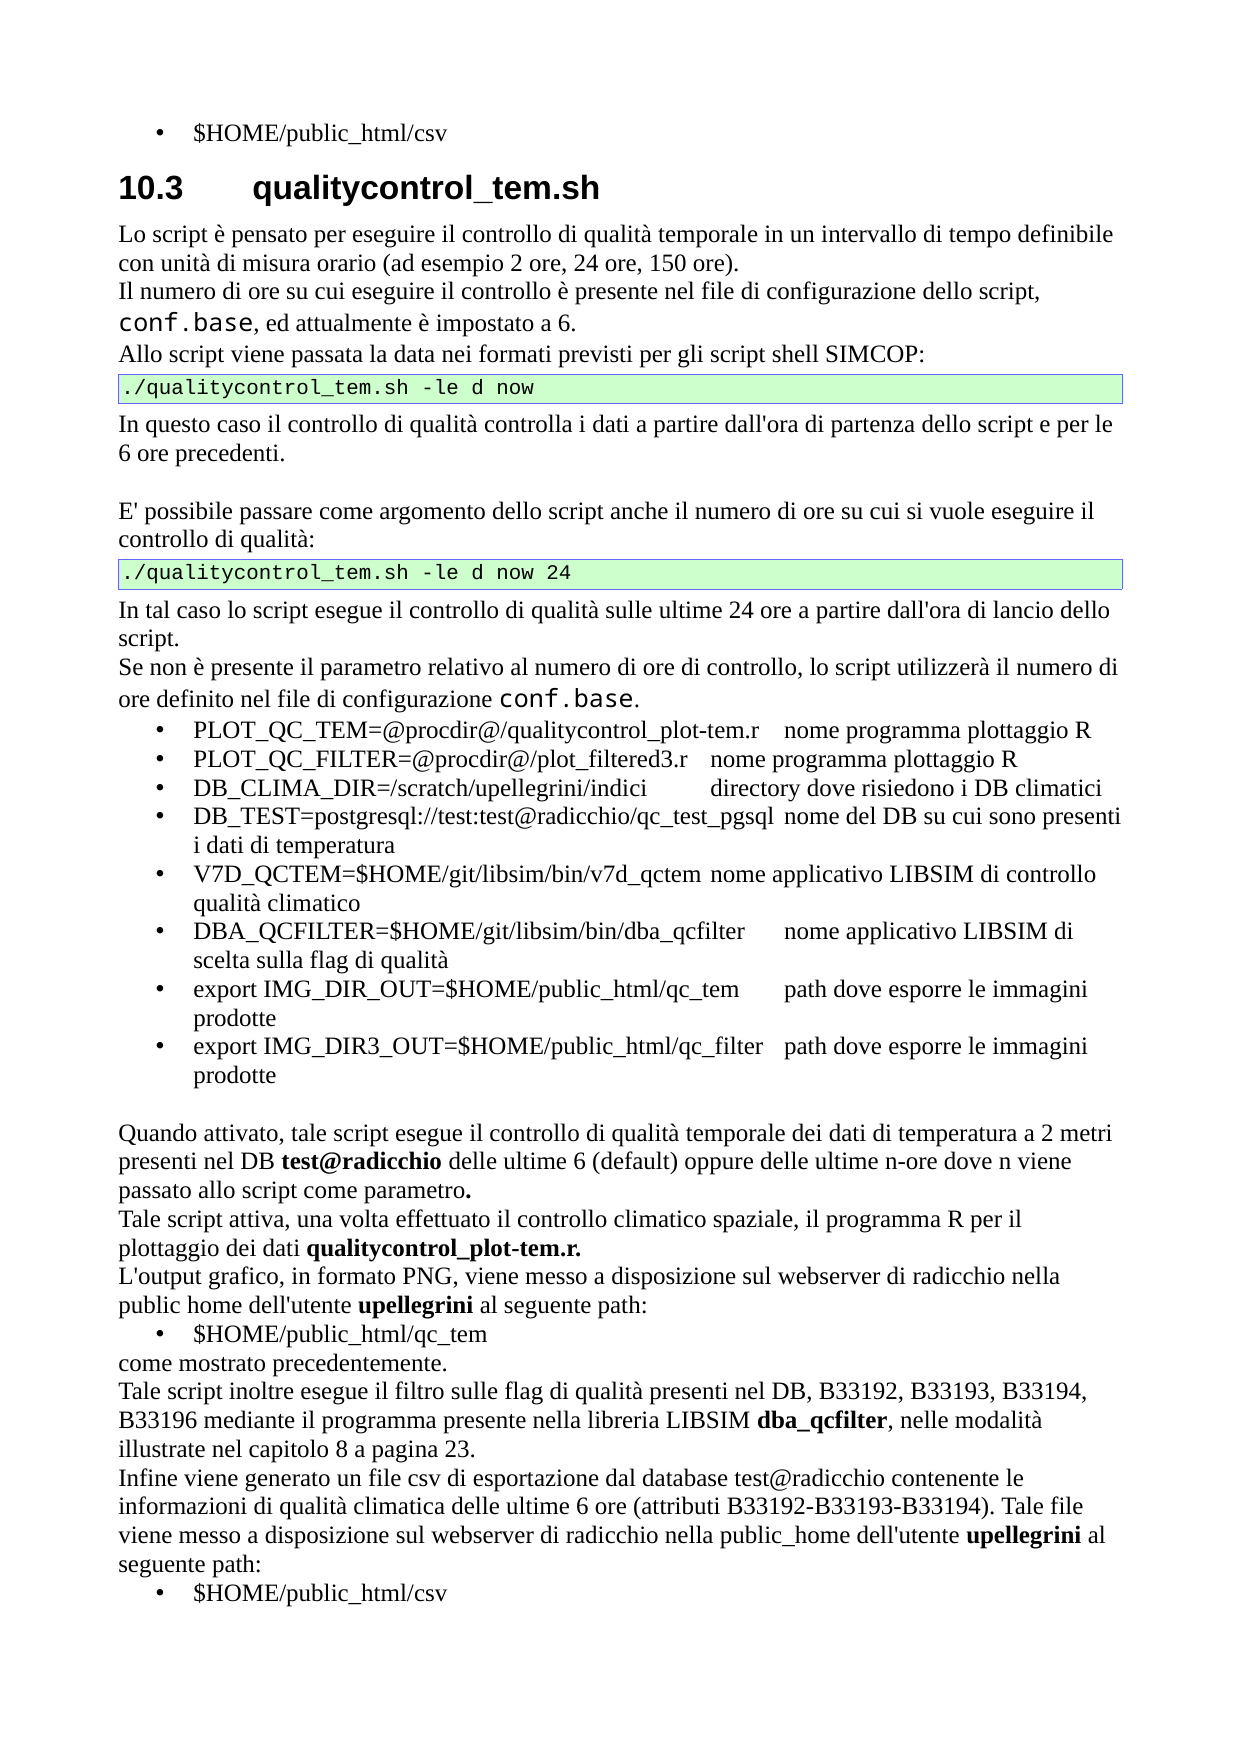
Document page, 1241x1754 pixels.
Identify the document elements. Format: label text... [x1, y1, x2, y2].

text come mostrato precedentemente. [118, 1348, 1122, 1376]
text Quando attivato, tale script esegue il controllo di qualità temporale dei dati di temperatura a 2 metri presenti nel DB test@radicchio delle ultime 6 (default) oppure delle ultime n-ore dove n viene passato allo script come parametro. [118, 1118, 1122, 1204]
list $HOME/public_html/csv [156, 1578, 1122, 1606]
list V7D_QCTEM=$HOME/git/libsim/bin/v7d_qctem nome applicativo LIBSIM di controllo qualità climatico [156, 859, 1122, 916]
text ./qualitycontrol_tem.sh -le d now 24 [119, 560, 1122, 589]
text E' possibile passare come argomento dello script anche il numero di ore su cui si vuole eseguire il controllo di qualità: [118, 496, 1122, 553]
text Allo script viene passata la data nei formati previsti per gli script shell SIMCOP: [118, 339, 1122, 368]
list PLOT_QC_FILTER=@procdir@/plot_filtered3.r nome programma plottaggio R [156, 744, 1122, 773]
list export IMG_DIR3_OUT=$HOME/public_html/qc_filter path dove esporre le immagini prodotte [156, 1031, 1122, 1089]
list DBA_QCFILTER=$HOME/git/libsim/bin/dba_qcfilter nome applicativo LIBSIM di scelta sulla flag di qualità [156, 916, 1122, 974]
list export IMG_DIR_OUT=$HOME/public_html/qc_tem path dove esporre le immagini prodotte [156, 974, 1122, 1031]
text Tale script inoltre esegue il filtro sulle flag di qualità presenti nel DB, B33192, B33193, B33194, B33196 mediante il programma presente nella libreria LIBSIM dba_qcfilter, nelle modalità illustrate nel capitolo 8 a pagina 23. [118, 1376, 1122, 1463]
text Lo script è pensato per eseguire il controllo di qualità temporale in un intervallo di tempo definibile con unità di misura orario (ad esempio 2 ore, 24 ore, 150 ore). [118, 219, 1122, 276]
text ./qualitycontrol_tem.sh -le d now [119, 375, 1122, 403]
list $HOME/public_html/qc_tem [156, 1319, 1122, 1348]
list DB_TEST=postgresql://test:test@radicchio/qc_test_pgsql nome del DB su cui sono presenti i dati di temperatura [156, 801, 1122, 859]
subtitle qualitycontrol_tem.sh [118, 168, 1122, 206]
list $HOME/public_html/csv [156, 118, 1122, 147]
text In questo caso il controllo di qualità controlla i dati a partire dall'ora di partenza dello script e per le 6 ore precedenti. [118, 409, 1122, 467]
list PLOT_QC_TEM=@procdir@/qualitycontrol_plot-tem.r nome programma plottaggio R [156, 715, 1122, 744]
text Tale script attiva, una volta effettuato il controllo climatico spaziale, il programma R per il plottaggio dei dati qualitycontrol_plot-tem.r. [118, 1204, 1122, 1261]
text Infine viene generato un file csv di esportazione dal database test@radicchio contenente le informazioni di qualità climatica delle ultime 6 ore (attributi B33192-B33193-B33194). Tale file viene messo a disposizione sul webserver di radicchio nella public_home dell'utente upellegrini al seguente path: [118, 1463, 1122, 1578]
text In tal caso lo script esegue il controllo di qualità sulle ultime 24 ore a partire dall'ora di lancio dello script. [118, 595, 1122, 652]
text Se non è presente il parametro relativo al numero di ore di controllo, lo script utilizzerà il numero di ore definito nel file di configurazione conf.base. [118, 652, 1122, 715]
text Il numero di ore su cui eseguire il controllo è presente nel file di configurazione dello script, conf.base, ed attualmente è impostato a 6. [118, 276, 1122, 339]
list DB_CLIMA_DIR=/scratch/upellegrini/indici directory dove risiedono i DB climatici [156, 773, 1122, 801]
text L'output grafico, in formato PNG, viene messo a disposizione sul webserver di radicchio nella public home dell'utente upellegrini al seguente path: [118, 1261, 1122, 1319]
